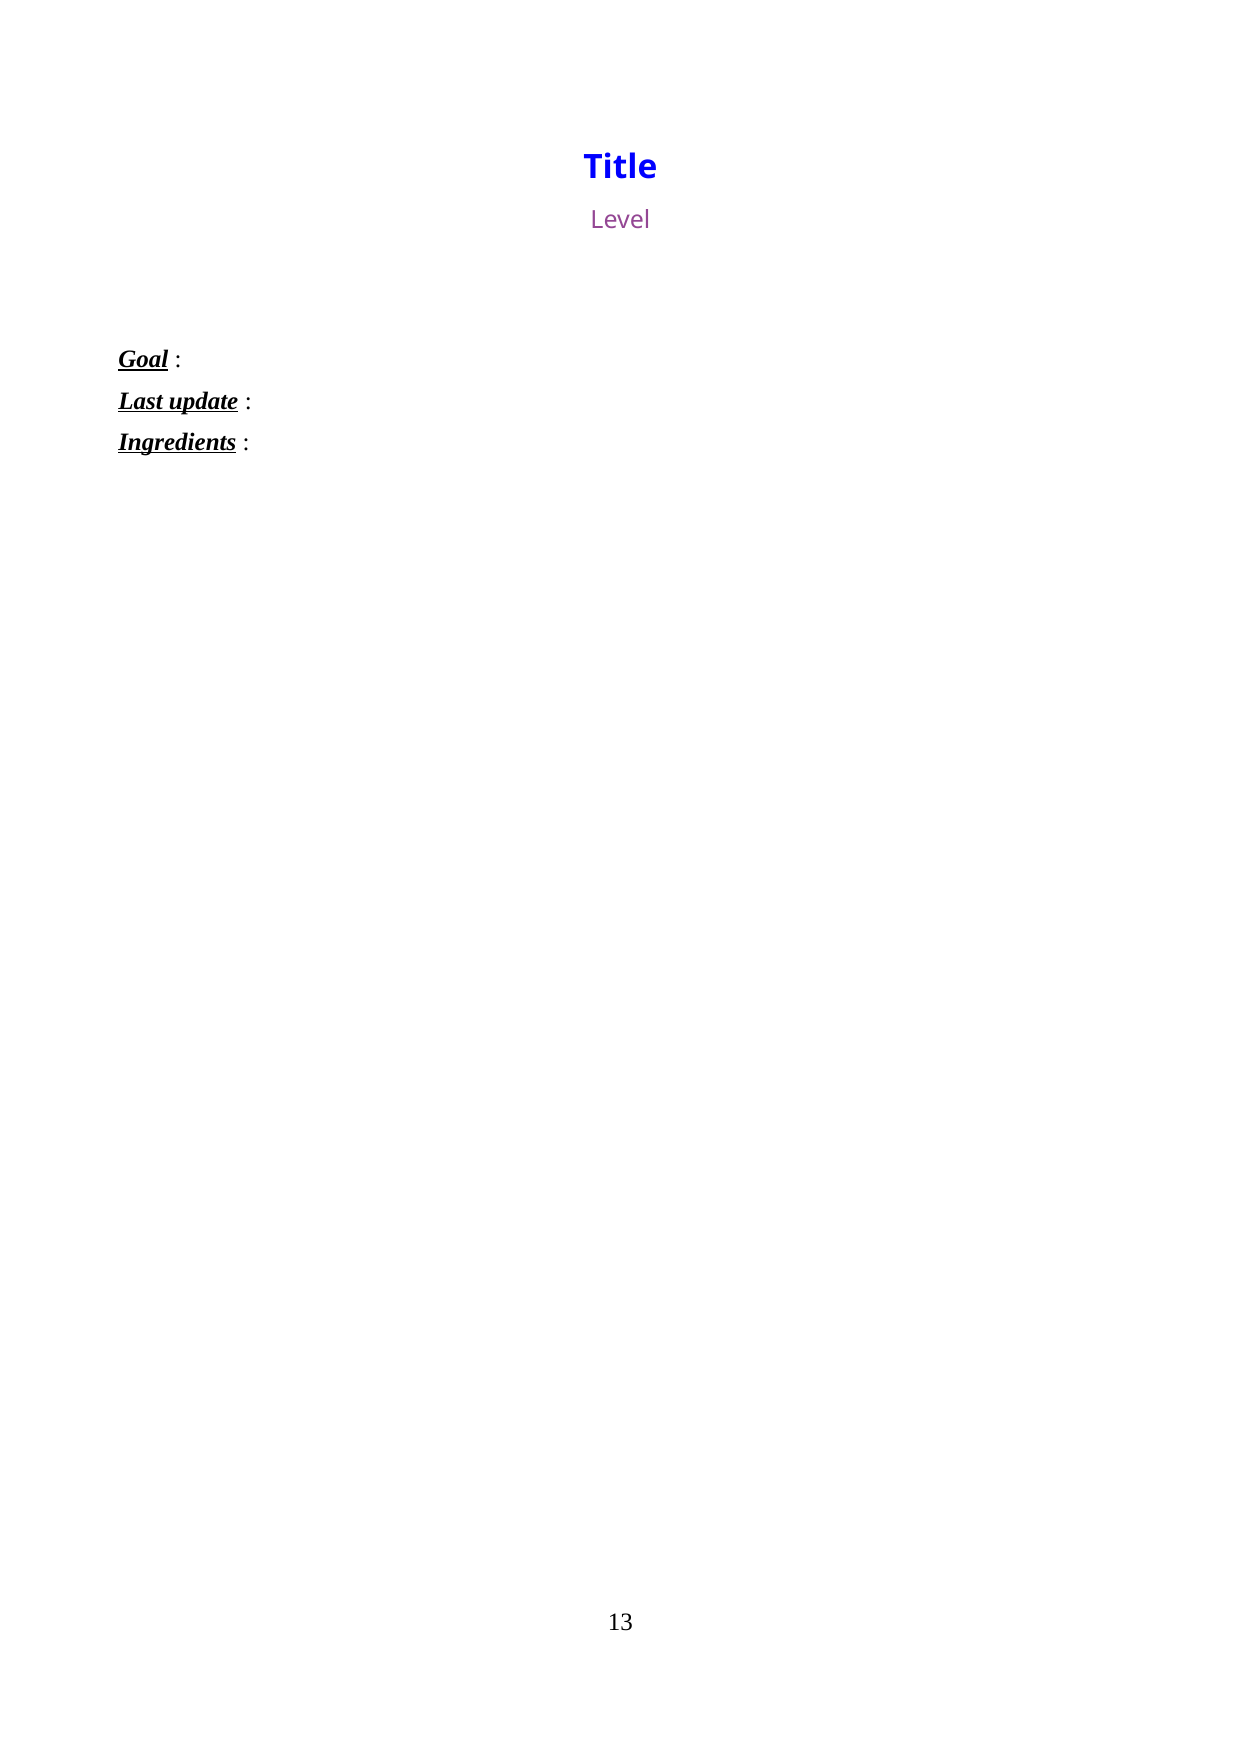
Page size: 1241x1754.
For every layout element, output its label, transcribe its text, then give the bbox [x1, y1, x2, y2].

text Goal : [118, 344, 1122, 373]
text Level [118, 201, 1122, 235]
subtitle Title [118, 143, 1122, 189]
text Ingredients : [118, 427, 1122, 456]
text Last update : [118, 386, 1122, 414]
